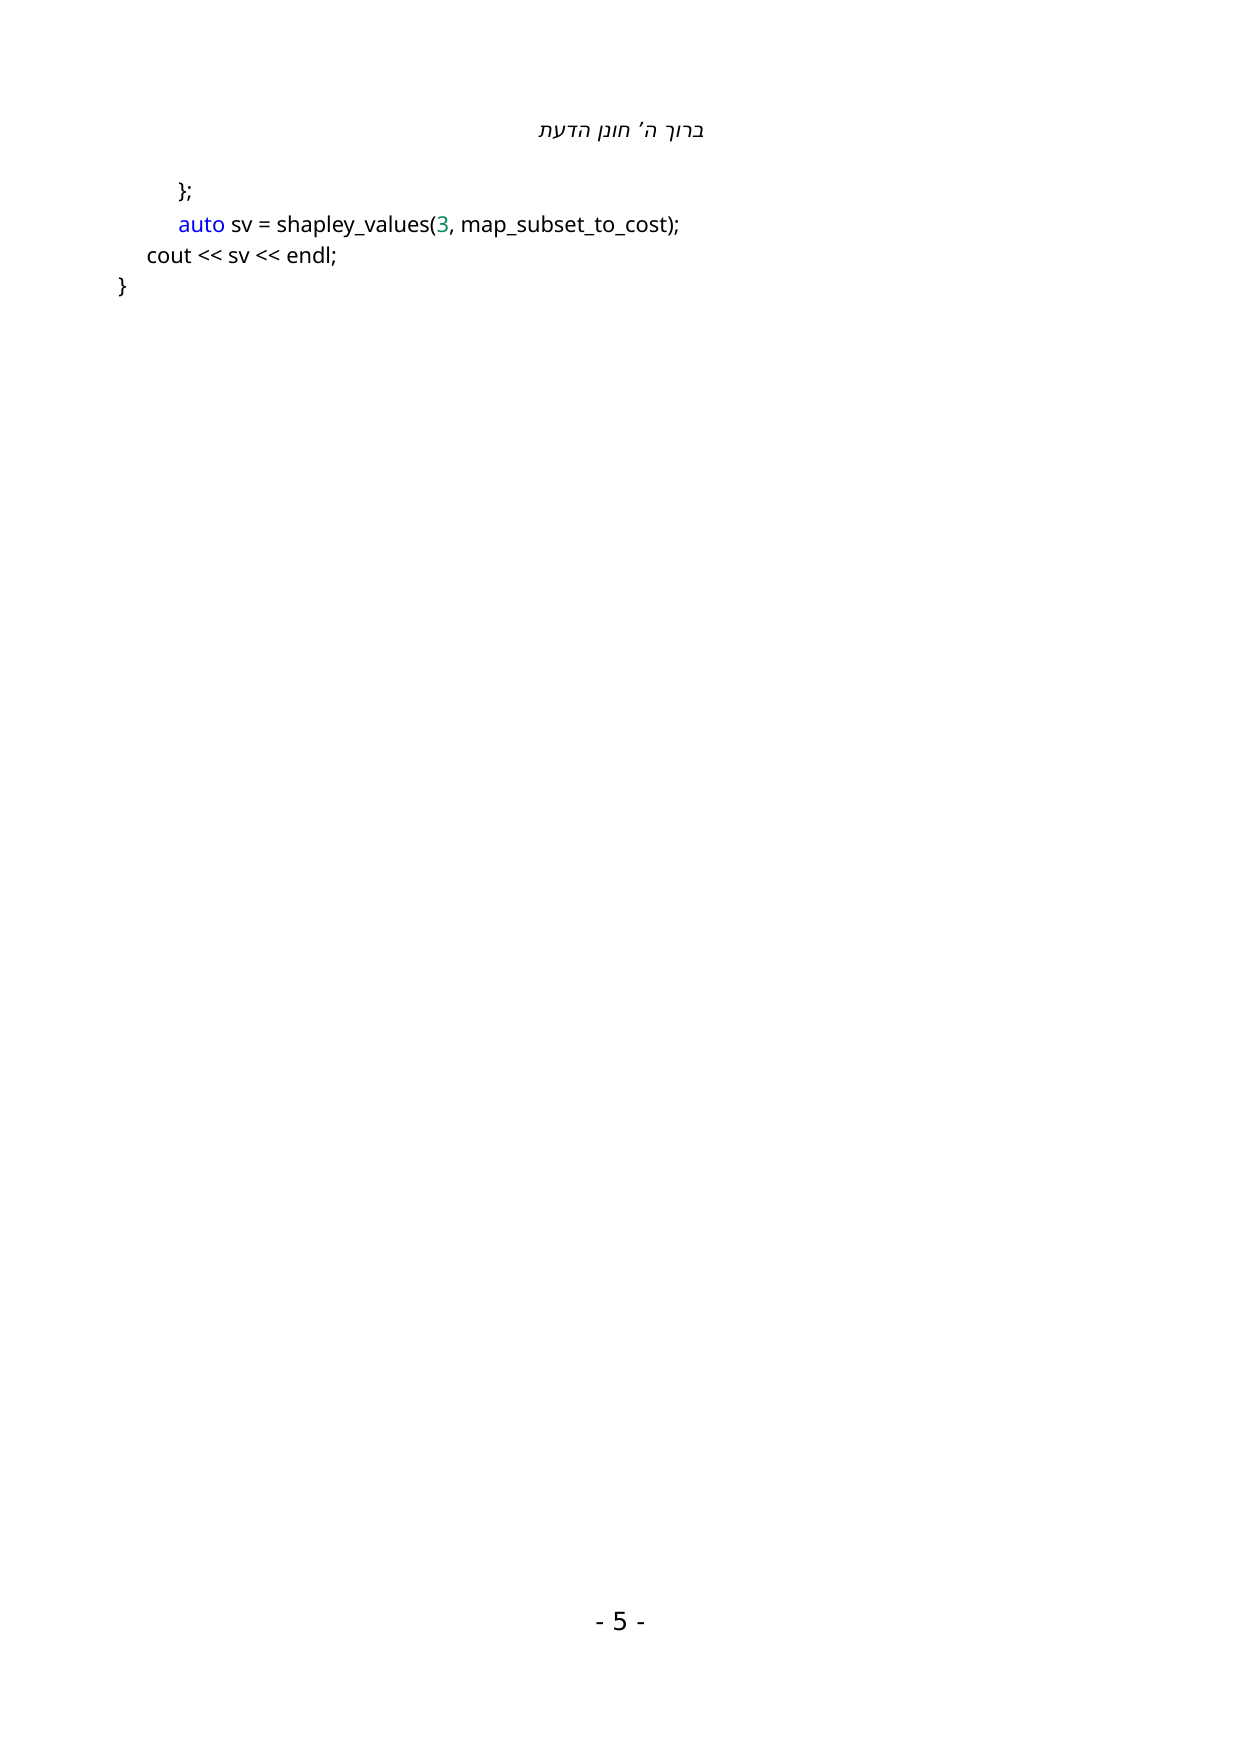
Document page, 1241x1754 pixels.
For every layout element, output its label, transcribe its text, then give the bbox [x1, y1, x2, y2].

text }; [118, 172, 1122, 206]
text } [118, 270, 1122, 299]
text cout << sv << endl; [118, 240, 1122, 270]
text auto sv = shapley_values(3, map_subset_to_cost); [118, 206, 1122, 240]
